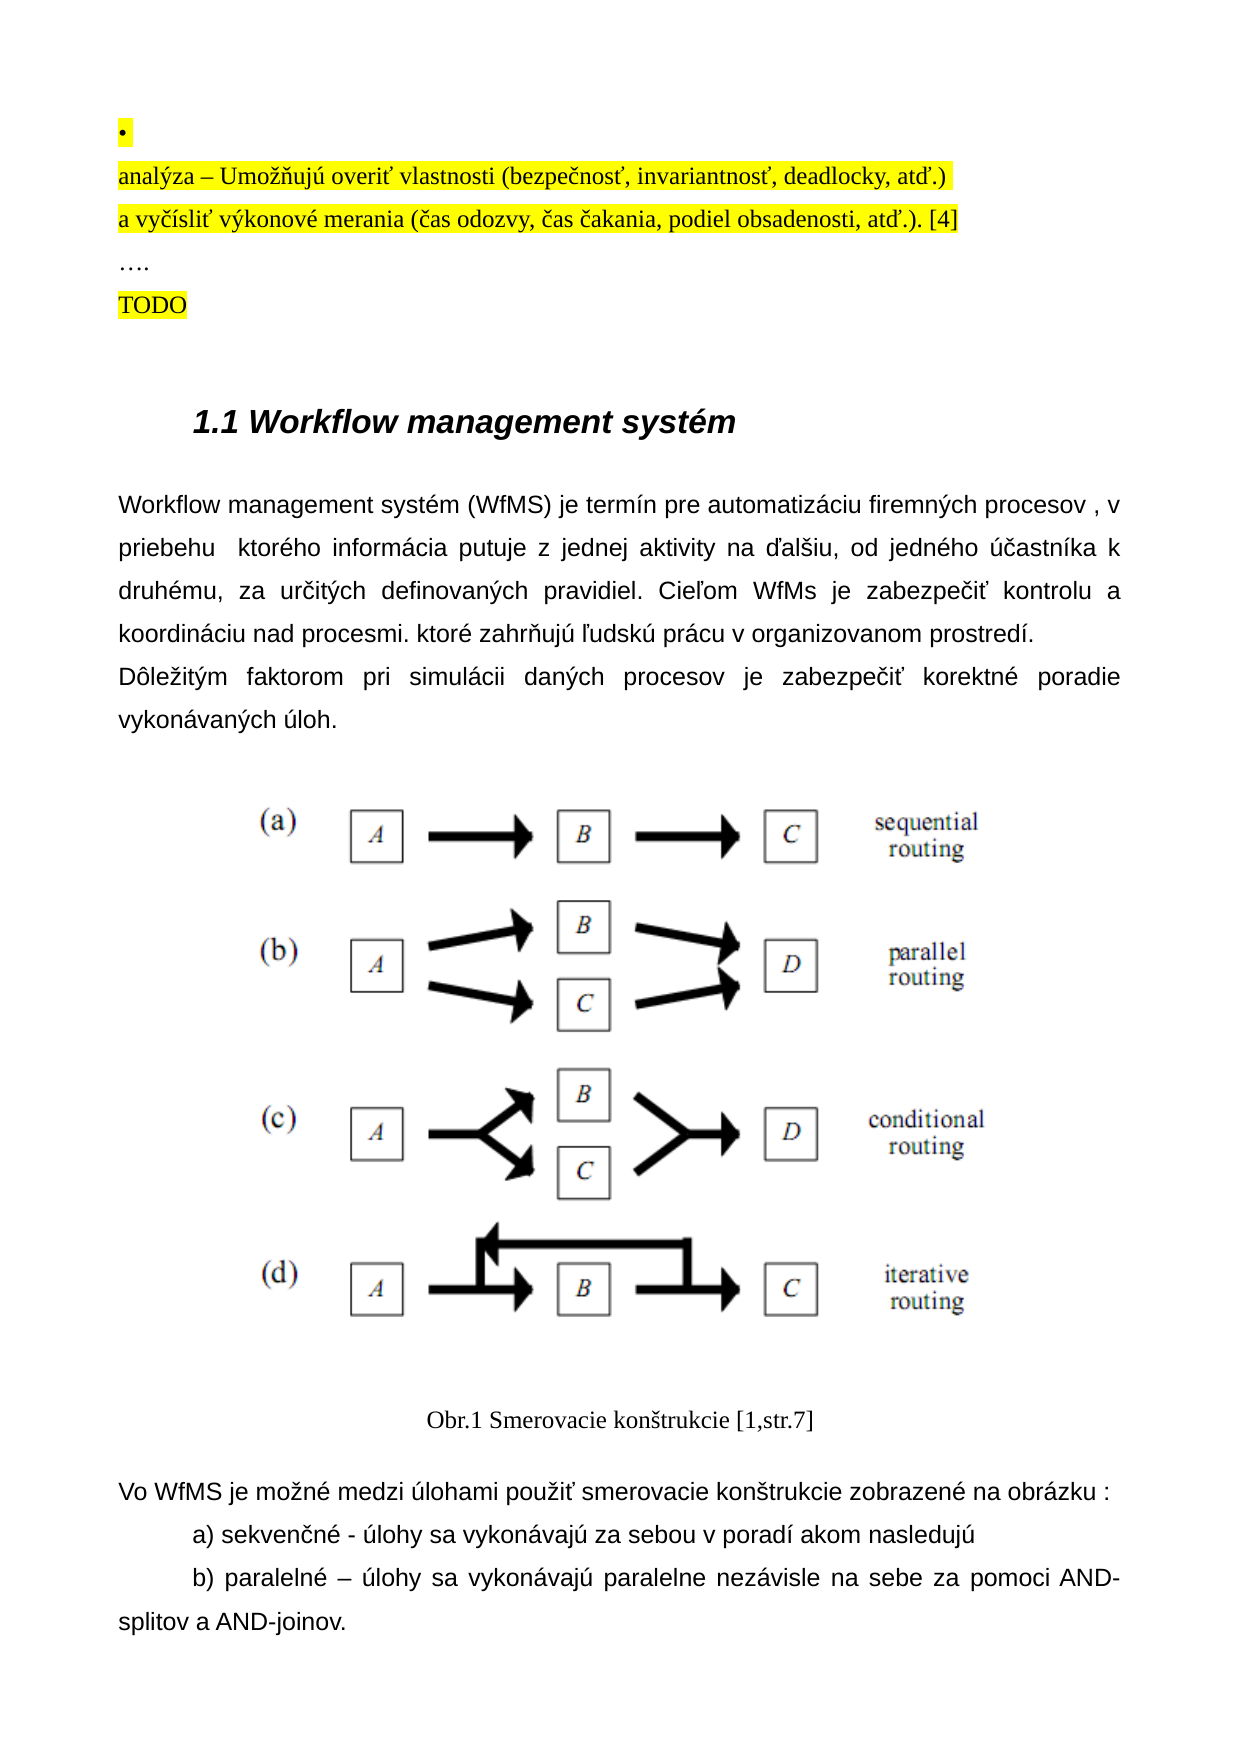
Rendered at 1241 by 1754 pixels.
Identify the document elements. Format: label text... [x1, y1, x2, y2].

text a vyčísliť výkonové merania (čas odozvy, čas čakania, podiel obsadenosti, atď.). [4] [118, 204, 1122, 233]
text Vo WfMS je možné medzi úlohami použiť smerovacie konštrukcie zobrazené na obrázku : [118, 1477, 1122, 1506]
text Dôležitým faktorom pri simulácii daných procesov je zabezpečiť korektné poradie vykonávaných úloh. [118, 662, 1122, 734]
picture [252, 791, 989, 1328]
text Workflow management systém (WfMS) je termín pre automatizáciu firemných procesov , v priebehu ktorého informácia putuje z jednej aktivity na ďalšiu, od jedného účastníka k druhému, za určitých definovaných pravidiel. Cieľom WfMs je zabezpečiť kontrolu a koordináciu nad procesmi. ktoré zahrňujú ľudskú prácu v organizovanom prostredí. [118, 490, 1122, 648]
text analýza – Umožňujú overiť vlastnosti (bezpečnosť, invariantnosť, deadlocky, atď.) [118, 161, 1122, 190]
text …. [118, 247, 1122, 276]
text a) sekvenčné - úlohy sa vykonávajú za sebou v poradí akom nasledujú [118, 1520, 1122, 1549]
text TODO [118, 291, 1122, 319]
text b) paralelné – úlohy sa vykonávajú paralelne nezávisle na sebe za pomoci AND-splitov a AND-joinov. [118, 1563, 1122, 1635]
subtitle 1.1 Workflow management systém [148, 402, 1122, 440]
text • [118, 118, 1122, 147]
text Obr.1 Smerovacie konštrukcie [1,str.7] [118, 1405, 1122, 1434]
